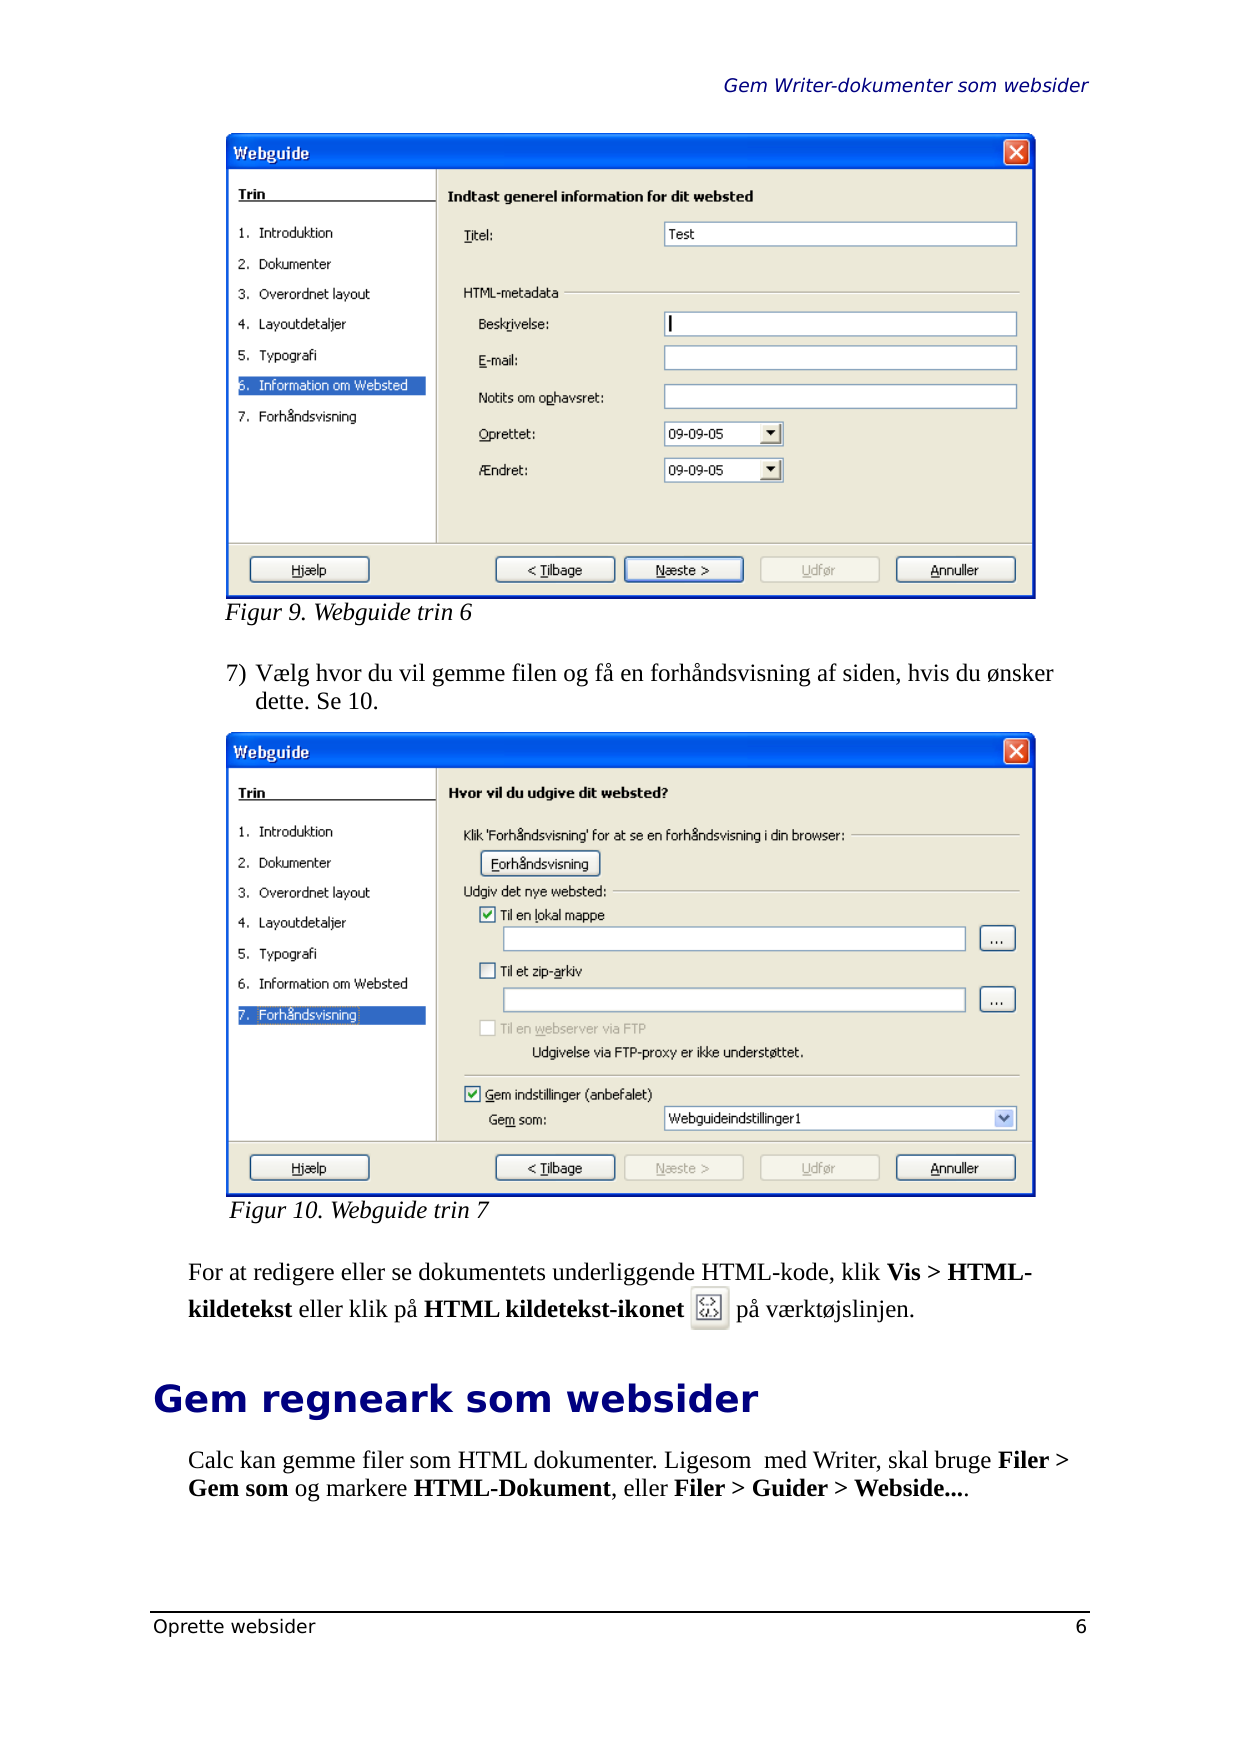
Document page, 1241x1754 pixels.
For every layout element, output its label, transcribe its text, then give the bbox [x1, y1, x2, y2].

picture [226, 732, 1036, 1197]
text Figur 9. Webguide trin 6 [225, 134, 1074, 626]
list Vælg hvor du vil gemme filen og få en forhåndsvisning af siden, hvis du ønsker dette. Se Figur 10. [226, 659, 1090, 715]
picture [690, 1286, 730, 1330]
subtitle Gem regneark som websider [150, 1375, 1090, 1424]
text Figur 10. Webguide trin 7 [229, 733, 1074, 1224]
text For at redigere eller se dokumentets underliggende HTML-kode, klik Vis > HTML-kildetekst eller klik på HTML kildetekst-ikonet på værktøjslinjen. [188, 1258, 1090, 1330]
picture [226, 133, 1036, 599]
text Calc kan gemme filer som HTML dokumenter. Ligesom med Writer, skal bruge Filer > Gem som og markere HTML-Dokument, eller Filer > Guider > Webside.... [188, 1446, 1090, 1502]
